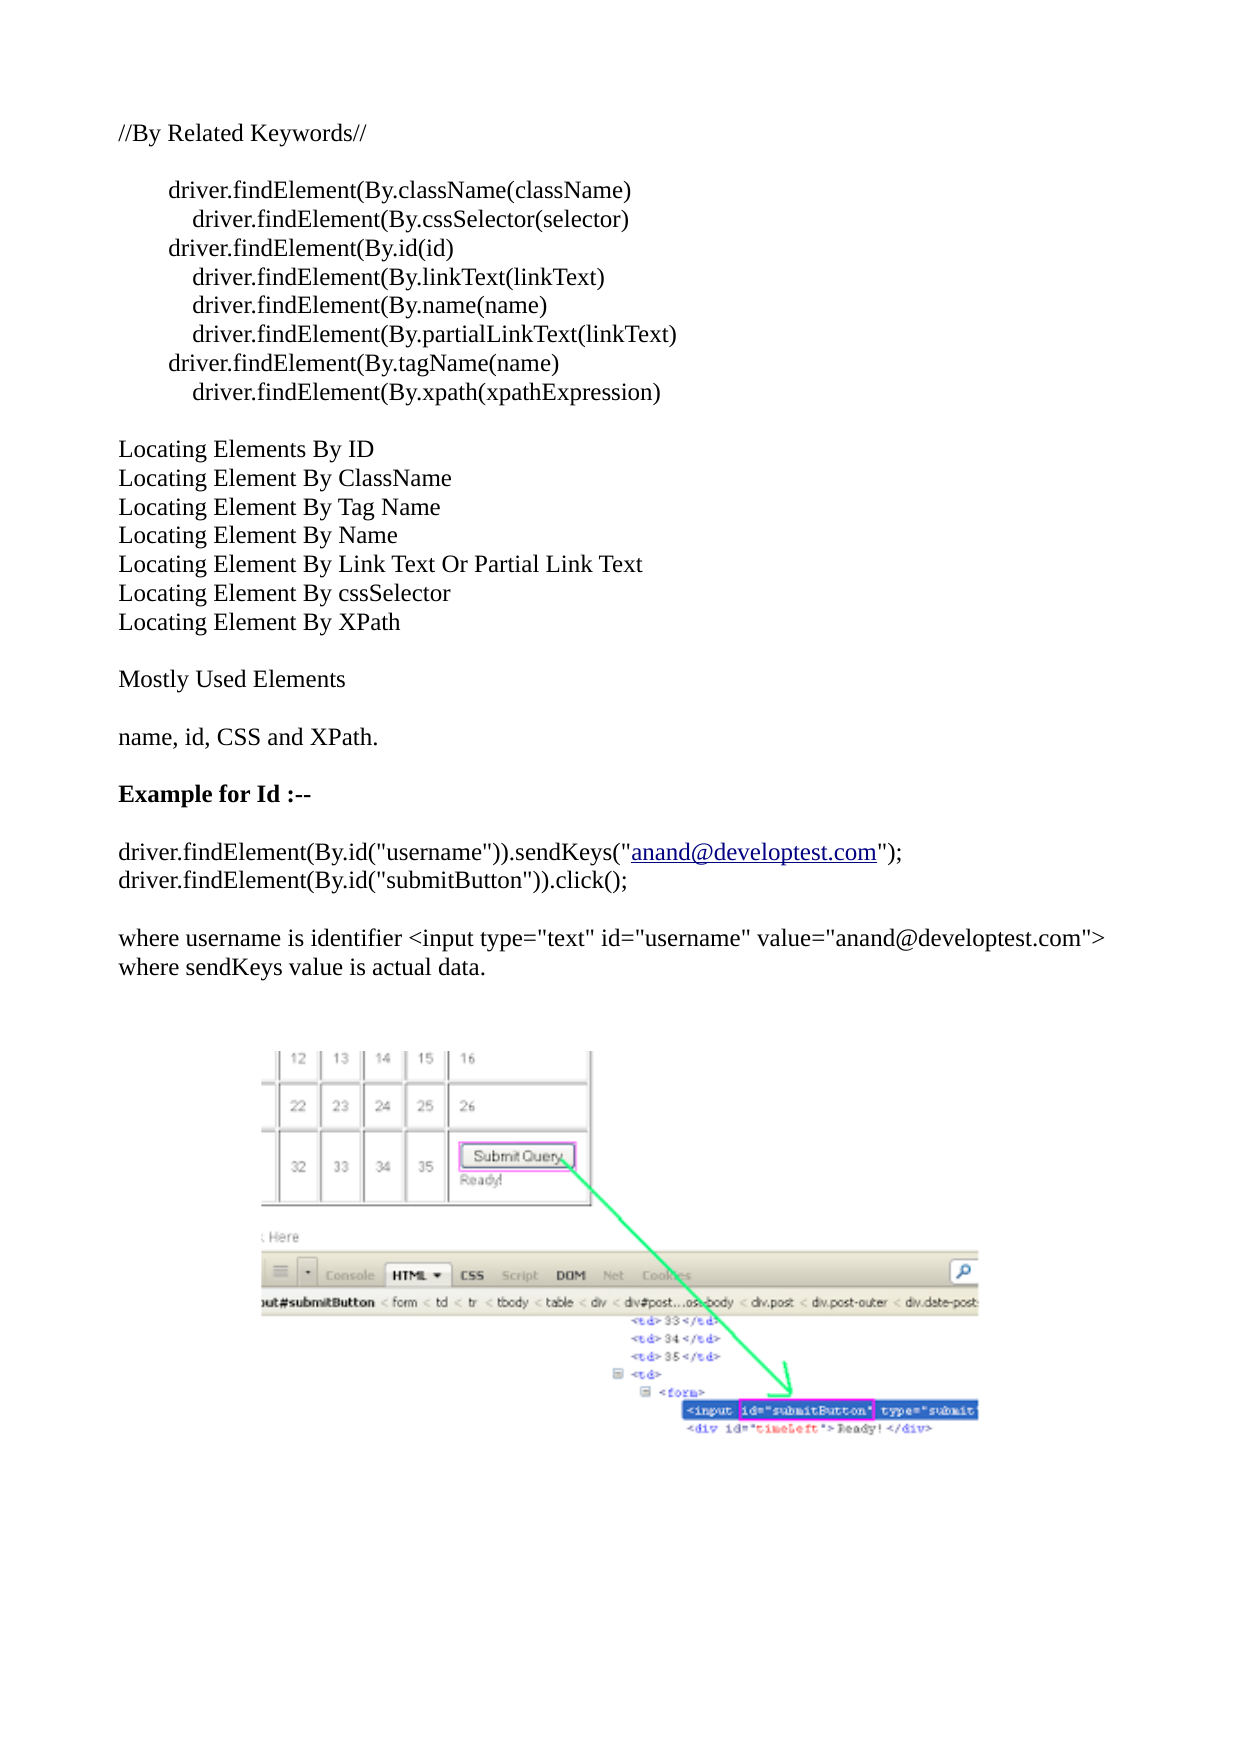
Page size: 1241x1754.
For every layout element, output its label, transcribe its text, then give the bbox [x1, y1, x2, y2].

text where sendKeys value is actual data. [118, 952, 1122, 981]
text Locating Element By cssSelector [118, 578, 1122, 607]
text Locating Elements By ID [118, 434, 1122, 463]
text driver.findElement(By.cssSelector(selector) [118, 204, 1122, 233]
text driver.findElement(By.className(className) [118, 176, 1122, 204]
text Locating Element By XPath [118, 607, 1122, 636]
text Locating Element By ClassName [118, 463, 1122, 492]
text Locating Element By Name [118, 521, 1122, 549]
text driver.findElement(By.linkText(linkText) [118, 262, 1122, 291]
text driver.findElement(By.id("username")).sendKeys("anand@developtest.com"); [118, 837, 1122, 866]
text where username is identifier <input type="text" id="username" value="anand@developtest.com"> [118, 923, 1122, 952]
text name, id, CSS and XPath. [118, 722, 1122, 751]
text Locating Element By Link Text Or Partial Link Text [118, 549, 1122, 578]
text Mostly Used Elements [118, 664, 1122, 693]
text driver.findElement(By.tagName(name) [118, 348, 1122, 377]
text driver.findElement(By.partialLinkText(linkText) [118, 319, 1122, 348]
text driver.findElement(By.id("submitButton")).click(); [118, 866, 1122, 894]
text driver.findElement(By.xpath(xpathExpression) [118, 377, 1122, 406]
text //By Related Keywords// [118, 118, 1122, 147]
text Locating Element By Tag Name [118, 492, 1122, 521]
text Example for Id :-- [118, 779, 1122, 808]
text driver.findElement(By.name(name) [118, 291, 1122, 319]
picture [261, 1051, 980, 1437]
text driver.findElement(By.id(id) [118, 233, 1122, 262]
